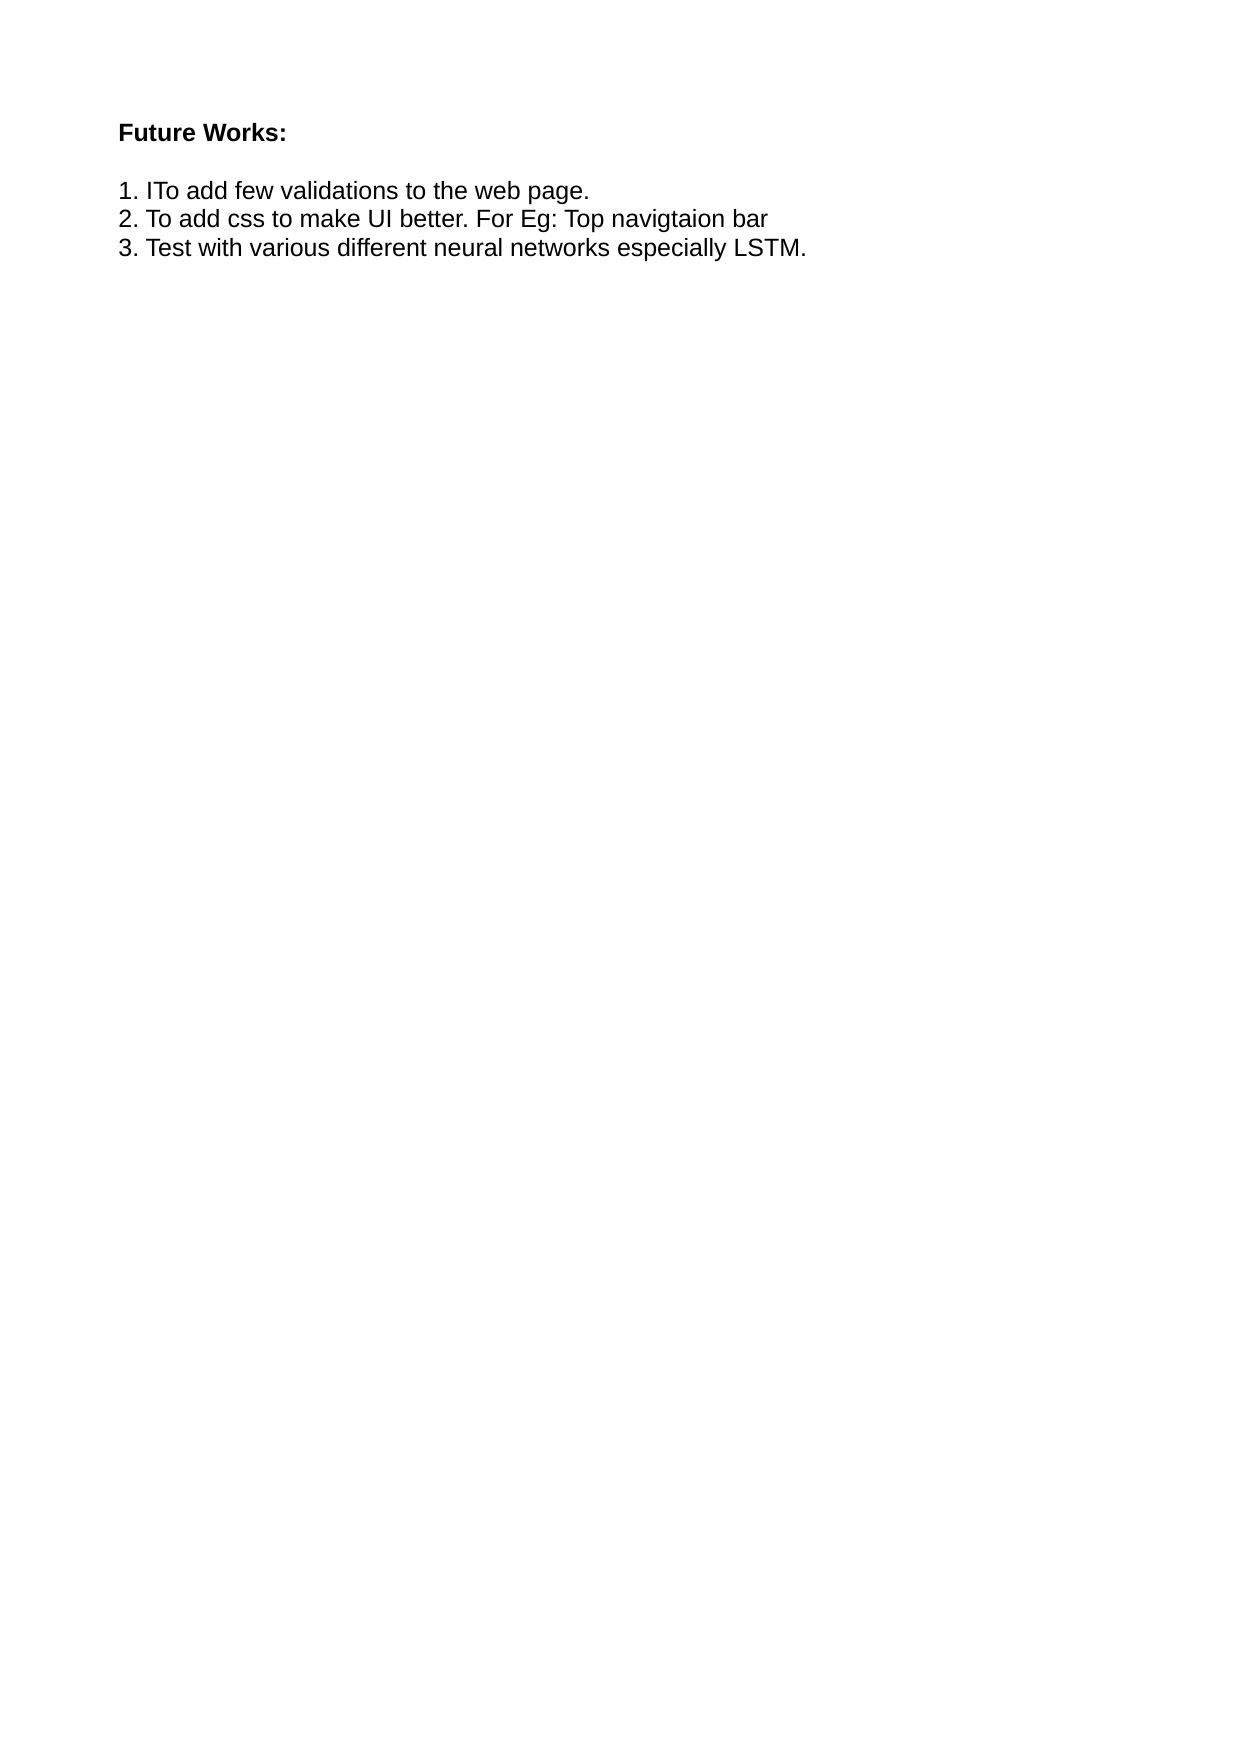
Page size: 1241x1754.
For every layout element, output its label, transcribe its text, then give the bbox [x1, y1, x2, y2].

text 2. To add css to make UI better. For Eg: Top navigtaion bar [118, 204, 1122, 233]
text 1. ITo add few validations to the web page. [118, 176, 1122, 204]
text Future Works: [118, 118, 1122, 147]
text 3. Test with various different neural networks especially LSTM. [118, 233, 1122, 262]
